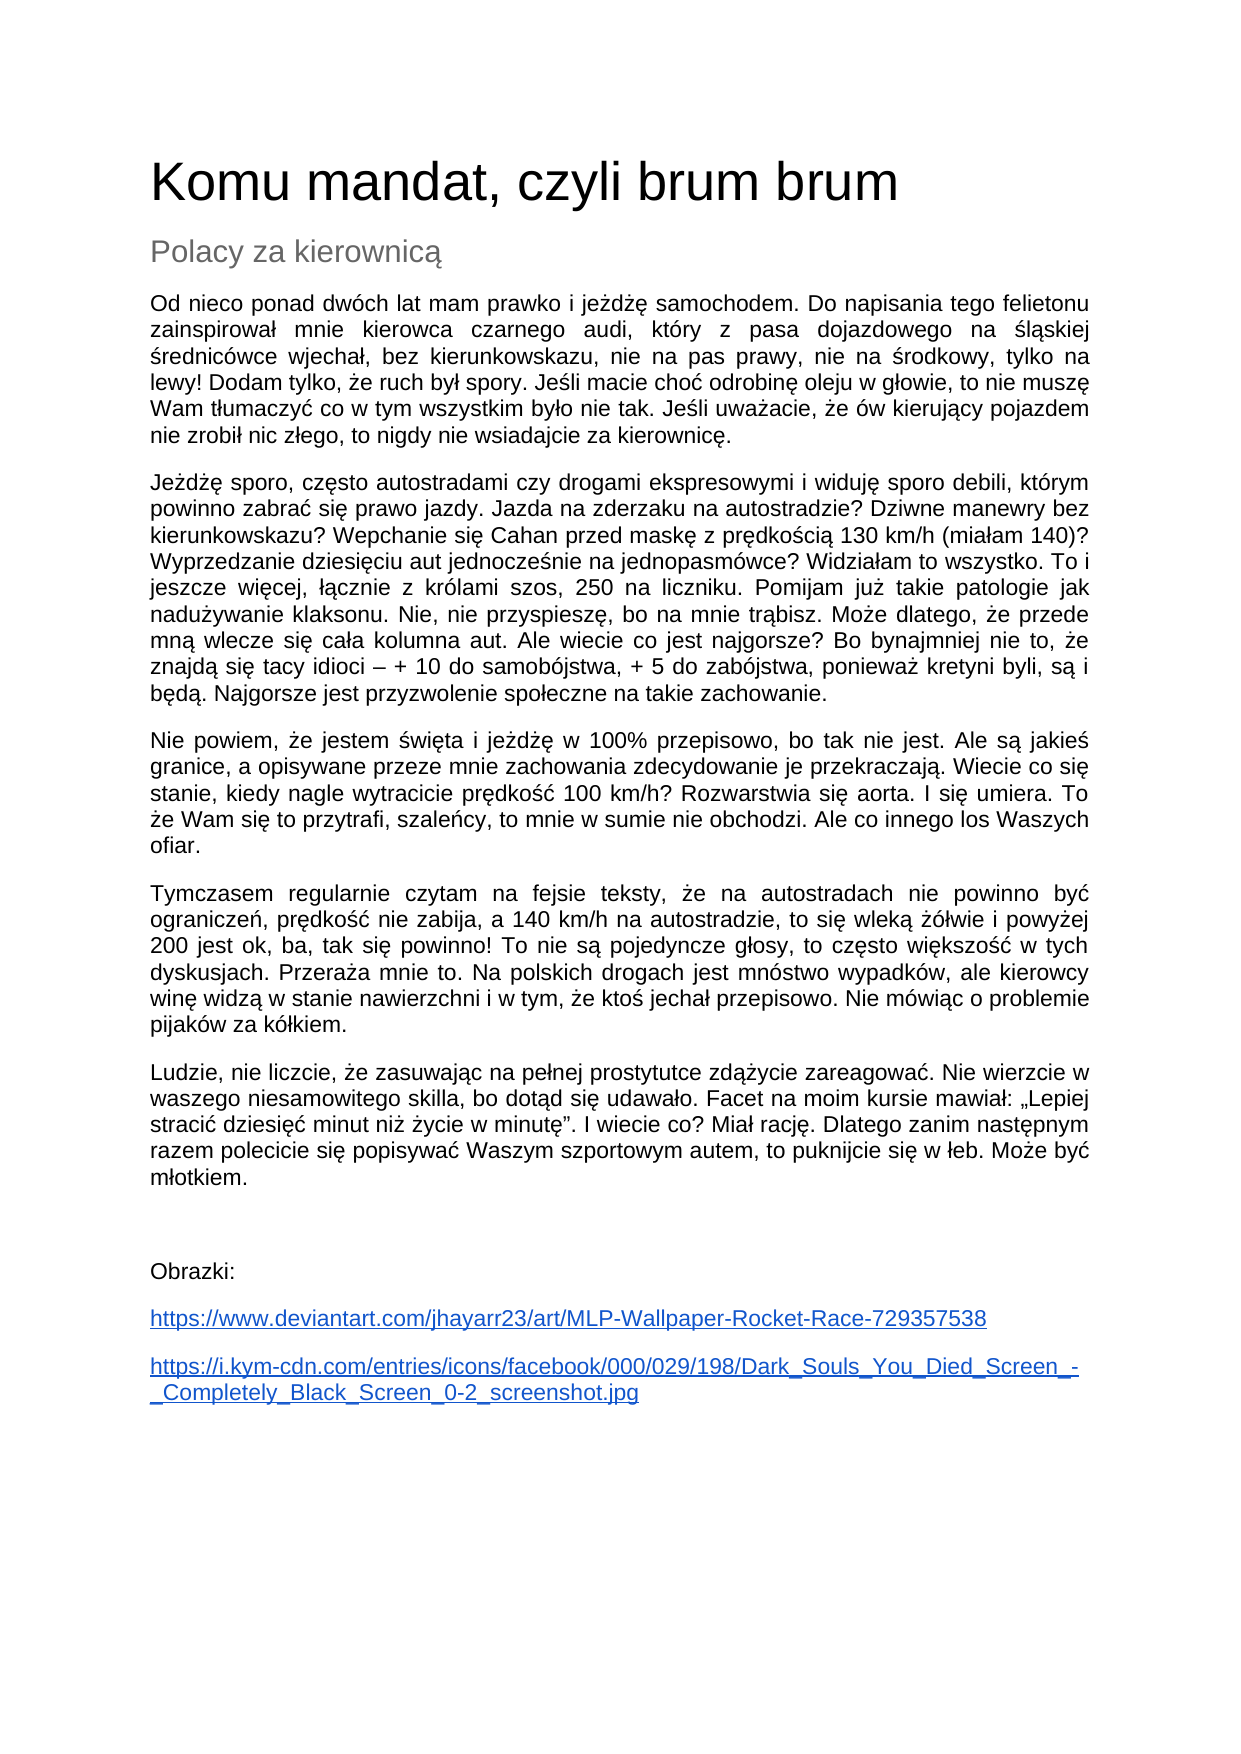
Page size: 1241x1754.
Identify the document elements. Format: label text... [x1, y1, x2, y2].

text Od nieco ponad dwóch lat mam prawko i jeżdżę samochodem. Do napisania tego felietonu zainspirował mnie kierowca czarnego audi, który z pasa dojazdowego na śląskiej średnicówce wjechał, bez kierunkowskazu, nie na pas prawy, nie na środkowy, tylko na lewy! Dodam tylko, że ruch był spory. Jeśli macie choć odrobinę oleju w głowie, to nie muszę Wam tłumaczyć co w tym wszystkim było nie tak. Jeśli uważacie, że ów kierujący pojazdem nie zrobił nic złego, to nigdy nie wsiadajcie za kierownicę. [150, 290, 1090, 448]
text Nie powiem, że jestem święta i jeżdżę w 100% przepisowo, bo tak nie jest. Ale są jakieś granice, a opisywane przeze mnie zachowania zdecydowanie je przekraczają. Wiecie co się stanie, kiedy nagle wytracicie prędkość 100 km/h? Rozwarstwia się aorta. I się umiera. To że Wam się to przytrafi, szaleńcy, to mnie w sumie nie obchodzi. Ale co innego los Waszych ofiar. [150, 727, 1090, 859]
subtitle Polacy za kierownicą [150, 233, 1090, 269]
title Komu mandat, czyli brum brum [150, 150, 1090, 212]
text Jeżdżę sporo, często autostradami czy drogami ekspresowymi i widuję sporo debili, którym powinno zabrać się prawo jazdy. Jazda na zderzaku na autostradzie? Dziwne manewry bez kierunkowskazu? Wepchanie się Cahan przed maskę z prędkością 130 km/h (miałam 140)? Wyprzedzanie dziesięciu aut jednocześnie na jednopasmówce? Widziałam to wszystko. To i jeszcze więcej, łącznie z królami szos, 250 na liczniku. Pomijam już takie patologie jak nadużywanie klaksonu. Nie, nie przyspieszę, bo na mnie trąbisz. Może dlatego, że przede mną wlecze się cała kolumna aut. Ale wiecie co jest najgorsze? Bo bynajmniej nie to, że znajdą się tacy idioci – + 10 do samobójstwa, + 5 do zabójstwa, ponieważ kretyni byli, są i będą. Najgorsze jest przyzwolenie społeczne na takie zachowanie. [150, 469, 1090, 706]
text https://www.deviantart.com/jhayarr23/art/MLP-Wallpaper-Rocket-Race-729357538 [150, 1305, 1090, 1332]
text Obrazki: [150, 1258, 1090, 1284]
text Ludzie, nie liczcie, że zasuwając na pełnej prostytutce zdążycie zareagować. Nie wierzcie w waszego niesamowitego skilla, bo dotąd się udawało. Facet na moim kursie mawiał: „Lepiej stracić dziesięć minut niż życie w minutę”. I wiecie co? Miał rację. Dlatego zanim następnym razem polecicie się popisywać Waszym szportowym autem, to puknijcie się w łeb. Może być młotkiem. [150, 1058, 1090, 1190]
text Tymczasem regularnie czytam na fejsie teksty, że na autostradach nie powinno być ograniczeń, prędkość nie zabija, a 140 km/h na autostradzie, to się wleką żółwie i powyżej 200 jest ok, ba, tak się powinno! To nie są pojedyncze głosy, to często większość w tych dyskusjach. Przeraża mnie to. Na polskich drogach jest mnóstwo wypadków, ale kierowcy winę widzą w stanie nawierzchni i w tym, że ktoś jechał przepisowo. Nie mówiąc o problemie pijaków za kółkiem. [150, 879, 1090, 1038]
text https://i.kym-cdn.com/entries/icons/facebook/000/029/198/Dark_Souls_You_Died_Screen_-_Completely_Black_Screen_0-2_screenshot.jpg [150, 1353, 1090, 1405]
